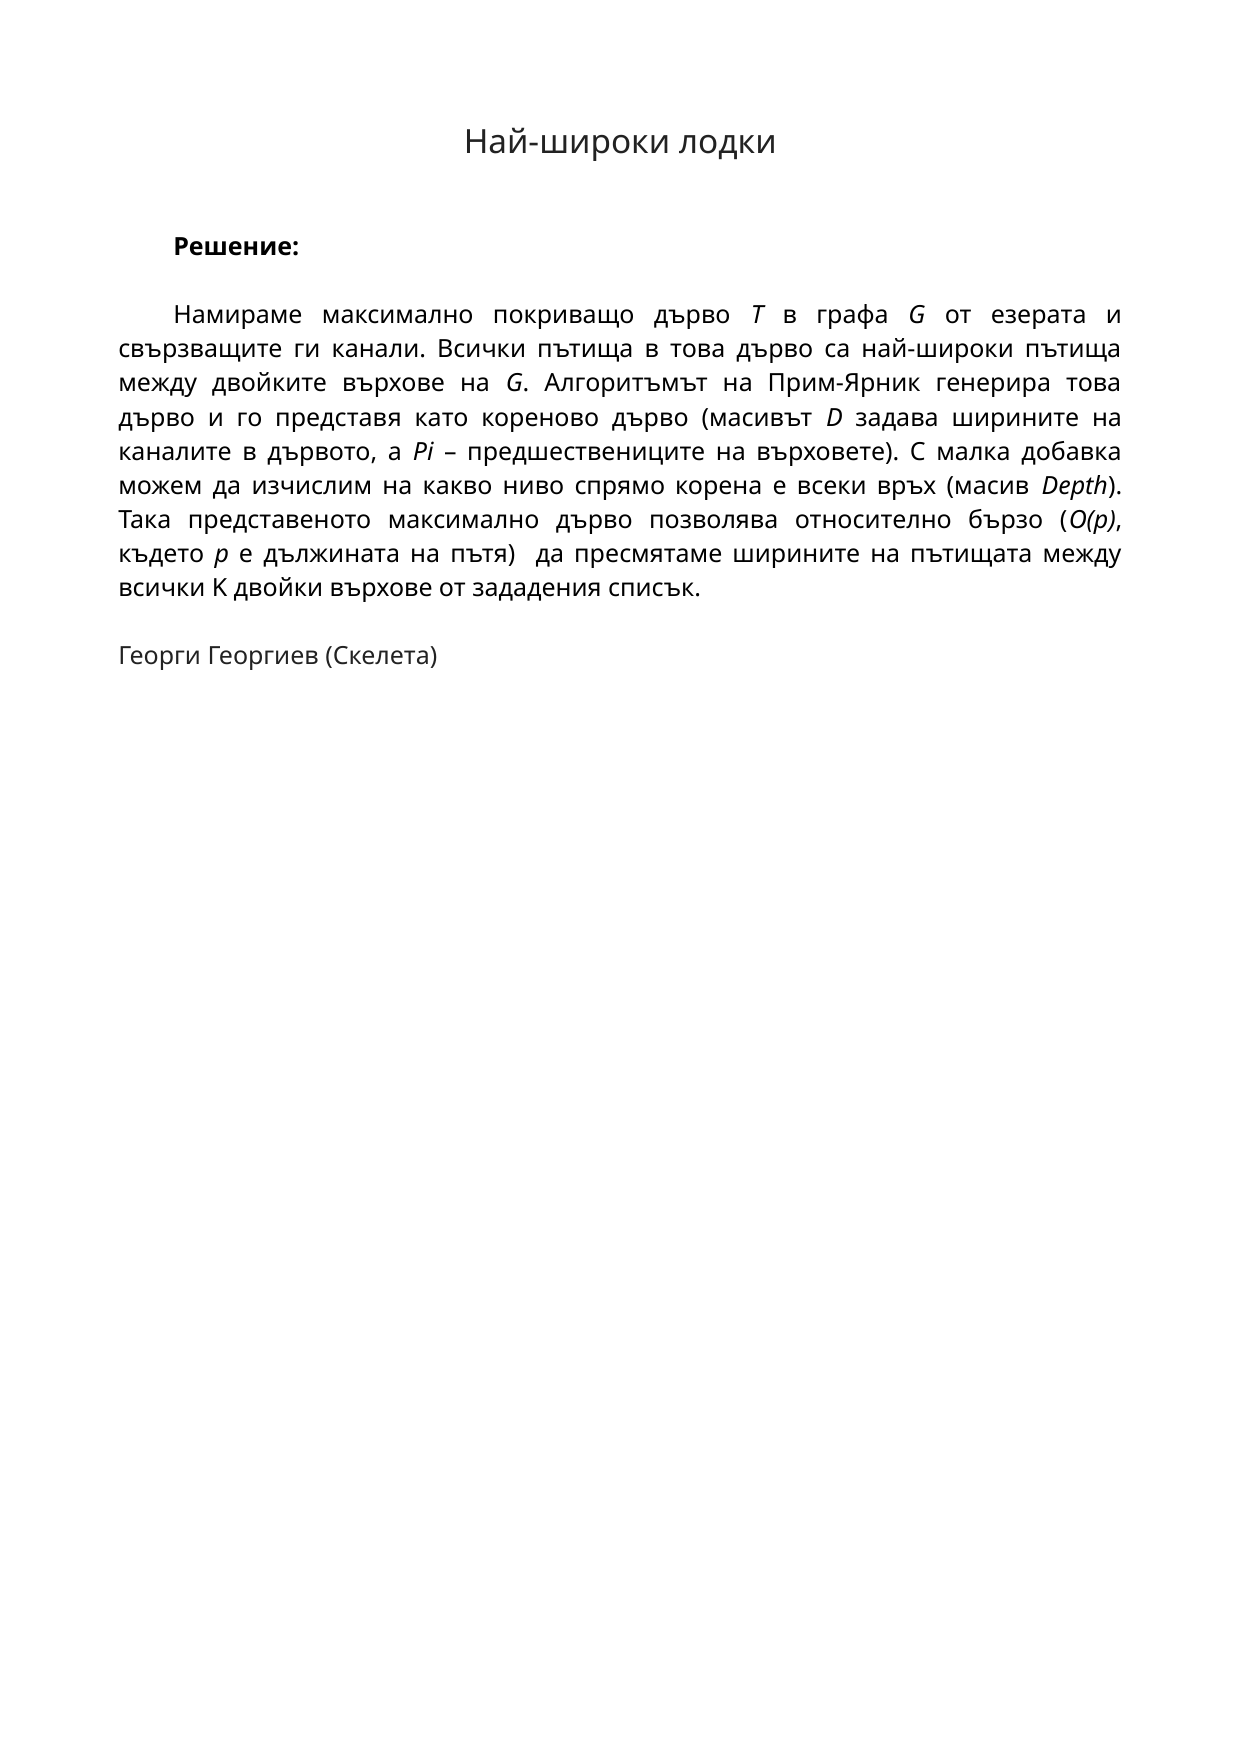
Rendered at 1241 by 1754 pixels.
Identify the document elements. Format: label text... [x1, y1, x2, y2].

text Най-широки лодки [118, 118, 1122, 163]
text Намираме максимално покриващо дърво T в графа G от езерата и свързващите ги канали. Всички пътища в това дърво са най-широки пътища между двойките върхове на G. Алгоритъмът на Прим-Ярник генерира това дърво и го представя като кореново дърво (масивът D задава ширините на каналите в дървото, а Pi – предшествениците на върховете). С малка добавка можем да изчислим на какво ниво спрямо корена е всеки връх (масив Depth). Така представеното максимално дърво позволява относително бързо (O(p), където p е дължината на пътя) да пресмятаме ширините на пътищата между всички K двойки върхове от зададения списък. [118, 297, 1122, 603]
text Георги Георгиев (Скелета) [118, 638, 1122, 672]
text Решение: [118, 229, 1122, 263]
